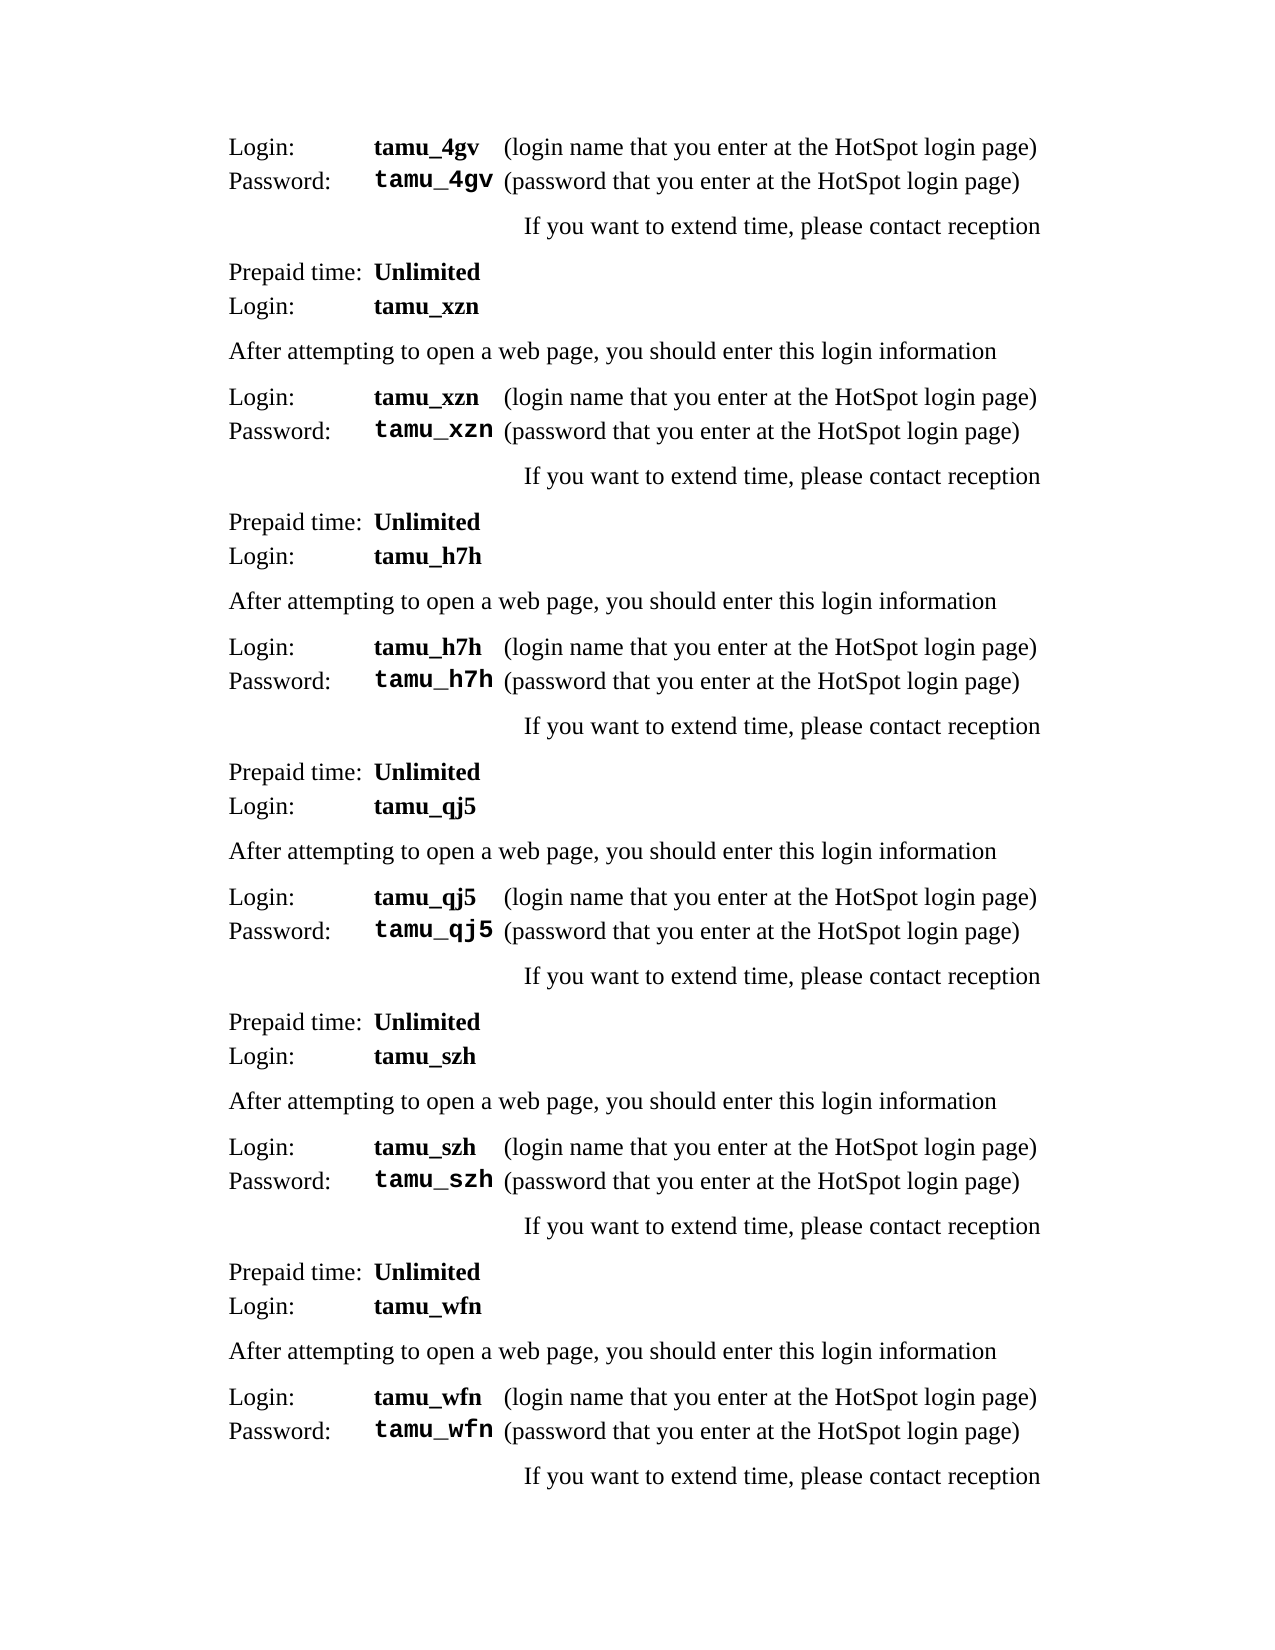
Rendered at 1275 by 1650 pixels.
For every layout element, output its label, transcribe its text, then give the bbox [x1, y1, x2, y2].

table_cell Unlimited [371, 1004, 503, 1038]
table_cell Password: [225, 1163, 371, 1198]
table_cell tamu_wfn [371, 1413, 503, 1448]
table_cell If you want to extend time, please contact reception [225, 709, 1050, 743]
table_cell [504, 504, 1050, 538]
table_cell Login: [225, 879, 371, 913]
table_cell If you want to extend time, please contact reception [225, 1209, 1050, 1243]
table_cell [504, 754, 1050, 788]
table_cell [504, 1004, 1050, 1038]
table_cell Prepaid time: [225, 1004, 371, 1038]
table_cell Password: [225, 163, 371, 198]
table_cell [504, 1038, 1050, 1073]
table_header [225, 1243, 1050, 1254]
table_header [225, 1493, 1050, 1504]
table_cell [225, 868, 1050, 879]
table_cell [504, 1288, 1050, 1323]
table_cell tamu_szh [371, 1038, 503, 1073]
table_cell tamu_qj5 [371, 879, 503, 913]
table_cell (login name that you enter at the HotSpot login page) [504, 379, 1050, 413]
table_cell Prepaid time: [225, 254, 371, 288]
table_cell [504, 288, 1050, 323]
table_cell Login: [225, 1038, 371, 1073]
table_cell [225, 1448, 1050, 1458]
table_cell Password: [225, 413, 371, 448]
table_cell (password that you enter at the HotSpot login page) [504, 1413, 1050, 1448]
table_cell tamu_4gv [371, 129, 503, 163]
table_cell [225, 368, 1050, 379]
table_cell Password: [225, 913, 371, 948]
table_cell (password that you enter at the HotSpot login page) [504, 413, 1050, 448]
table_cell Login: [225, 788, 371, 823]
table_header [225, 493, 1050, 504]
table_cell If you want to extend time, please contact reception [225, 459, 1050, 493]
table_cell Login: [225, 1288, 371, 1323]
table_cell [225, 573, 1050, 583]
table_cell (login name that you enter at the HotSpot login page) [504, 129, 1050, 163]
table_cell Unlimited [371, 1254, 503, 1288]
table_cell Login: [225, 379, 371, 413]
table_header [225, 993, 1050, 1004]
table_cell (login name that you enter at the HotSpot login page) [504, 1379, 1050, 1413]
table_cell [504, 538, 1050, 573]
table_cell tamu_szh [371, 1129, 503, 1163]
table_cell If you want to extend time, please contact reception [225, 209, 1050, 243]
table_cell tamu_qj5 [371, 913, 503, 948]
table_cell If you want to extend time, please contact reception [225, 959, 1050, 993]
table_cell tamu_4gv [371, 163, 503, 198]
table_header [225, 243, 1050, 254]
table_cell [225, 448, 1050, 458]
table_cell Unlimited [371, 504, 503, 538]
table_cell tamu_qj5 [371, 788, 503, 823]
table_cell Unlimited [371, 254, 503, 288]
table_cell After attempting to open a web page, you should enter this login information [225, 1334, 1050, 1368]
table_cell tamu_h7h [371, 538, 503, 573]
table_cell (password that you enter at the HotSpot login page) [504, 663, 1050, 698]
table_cell tamu_xzn [371, 288, 503, 323]
table_cell Login: [225, 1129, 371, 1163]
table_cell [225, 618, 1050, 629]
table_cell tamu_h7h [371, 663, 503, 698]
table_cell tamu_h7h [371, 629, 503, 663]
table_cell Login: [225, 288, 371, 323]
table_header [225, 743, 1050, 754]
table_cell Login: [225, 629, 371, 663]
table_cell (login name that you enter at the HotSpot login page) [504, 1129, 1050, 1163]
table_cell [504, 788, 1050, 823]
table_cell [225, 118, 1050, 129]
table_cell [225, 1118, 1050, 1129]
table_cell Prepaid time: [225, 754, 371, 788]
table_cell (password that you enter at the HotSpot login page) [504, 1163, 1050, 1198]
table_cell Login: [225, 1379, 371, 1413]
table_cell [225, 323, 1050, 333]
table_cell [225, 823, 1050, 833]
table_cell Prepaid time: [225, 504, 371, 538]
table_cell [225, 198, 1050, 208]
table_cell tamu_xzn [371, 413, 503, 448]
table_cell (password that you enter at the HotSpot login page) [504, 913, 1050, 948]
table_cell [225, 1073, 1050, 1083]
table_cell [225, 1323, 1050, 1333]
table_cell tamu_xzn [371, 379, 503, 413]
table_cell If you want to extend time, please contact reception [225, 1459, 1050, 1493]
table_cell Password: [225, 663, 371, 698]
table_cell (password that you enter at the HotSpot login page) [504, 163, 1050, 198]
table_cell tamu_szh [371, 1163, 503, 1198]
table_cell Login: [225, 538, 371, 573]
table_cell [225, 1198, 1050, 1208]
table_cell After attempting to open a web page, you should enter this login information [225, 584, 1050, 618]
table_cell Login: [225, 129, 371, 163]
table_cell [504, 1254, 1050, 1288]
table_cell (login name that you enter at the HotSpot login page) [504, 629, 1050, 663]
table_cell tamu_wfn [371, 1379, 503, 1413]
table_cell Unlimited [371, 754, 503, 788]
table_cell [225, 698, 1050, 708]
table_cell [504, 254, 1050, 288]
table_cell After attempting to open a web page, you should enter this login information [225, 834, 1050, 868]
table_cell After attempting to open a web page, you should enter this login information [225, 1084, 1050, 1118]
table_cell (login name that you enter at the HotSpot login page) [504, 879, 1050, 913]
table_cell [225, 1368, 1050, 1379]
table_cell tamu_wfn [371, 1288, 503, 1323]
table_cell Password: [225, 1413, 371, 1448]
table_cell [225, 948, 1050, 958]
table_cell Prepaid time: [225, 1254, 371, 1288]
table_cell After attempting to open a web page, you should enter this login information [225, 334, 1050, 368]
